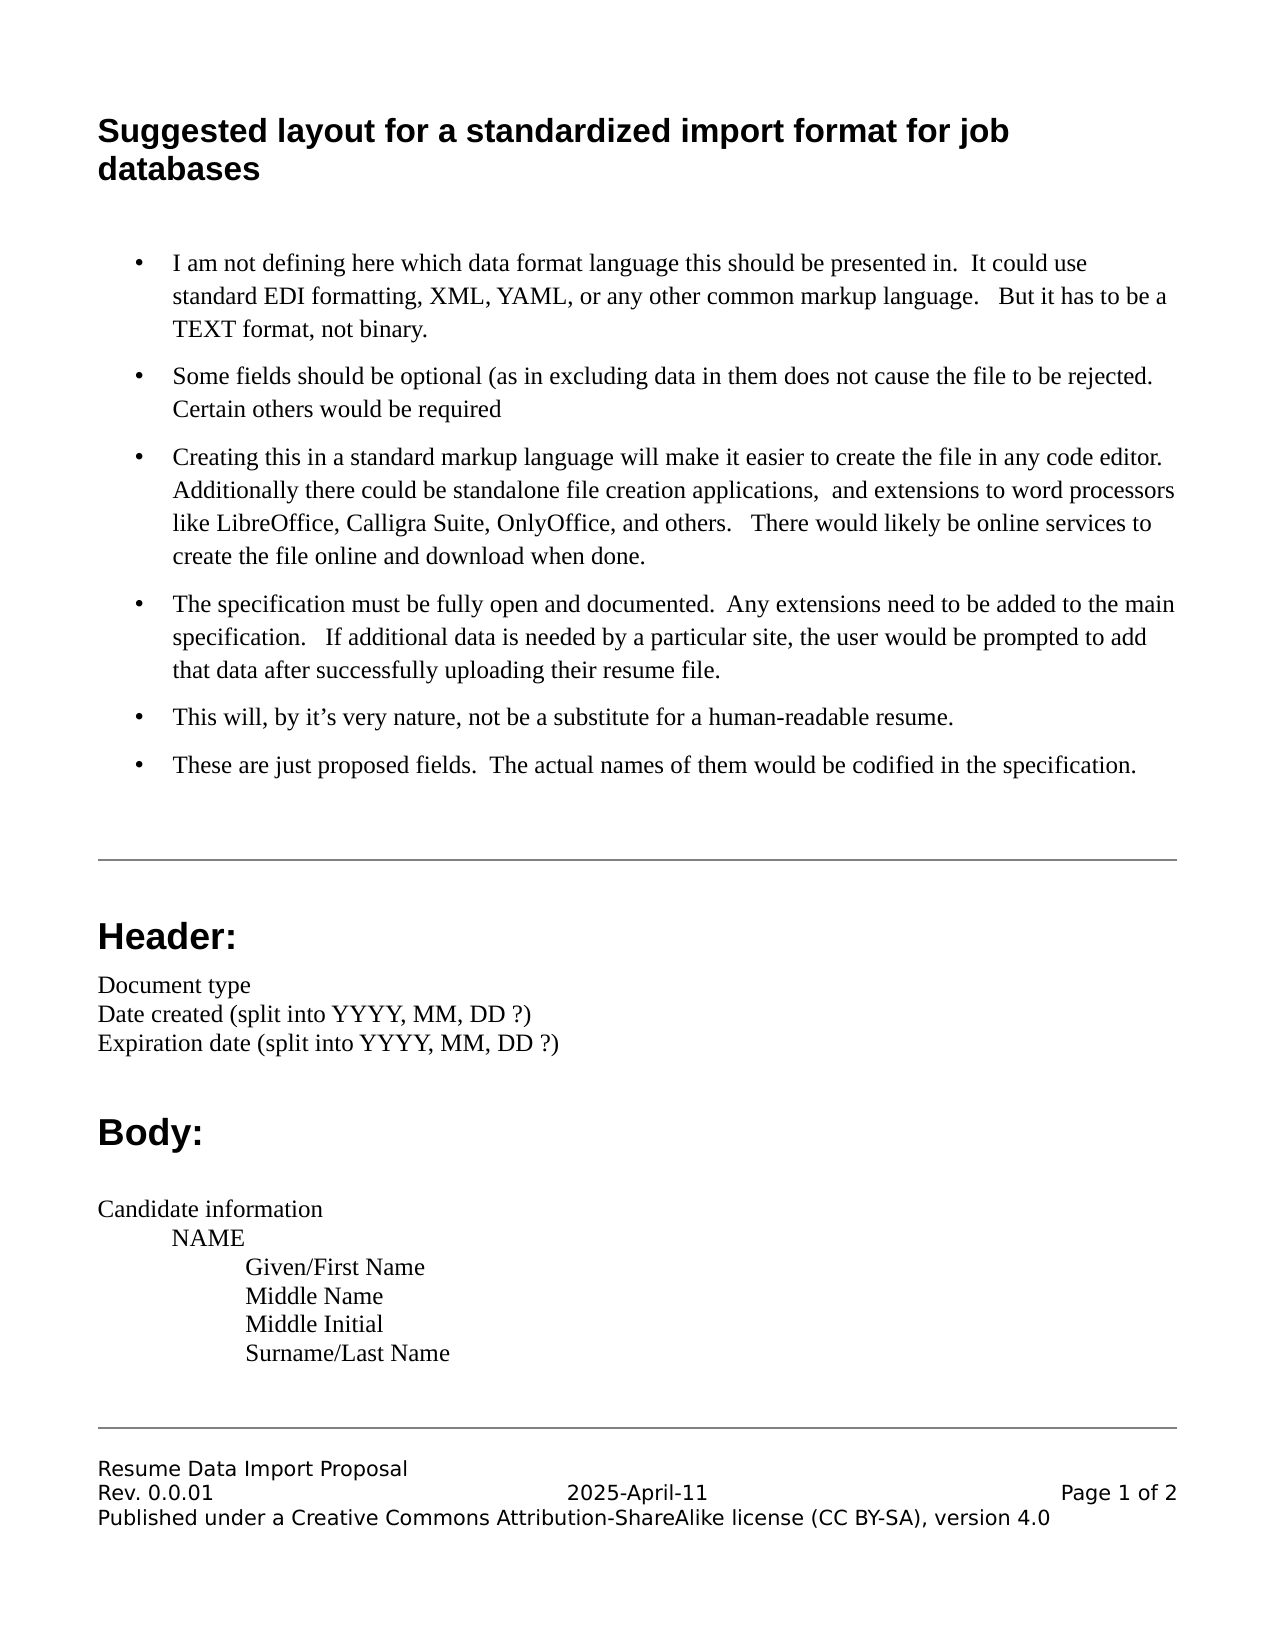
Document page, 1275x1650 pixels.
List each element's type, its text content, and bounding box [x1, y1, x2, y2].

list These are just proposed fields. The actual names of them would be codified in the specification. [135, 750, 1177, 779]
text Middle Name [97, 1281, 1177, 1309]
list Creating this in a standard markup language will make it easier to create the file in any code editor. Additionally there could be standalone file creation applications, and extensions to word processors like LibreOffice, Calligra Suite, OnlyOffice, and others. There would likely be online services to create the file online and download when done. [135, 442, 1177, 570]
text Expiration date (split into YYYY, MM, DD ?) [97, 1028, 1177, 1056]
text Date created (split into YYYY, MM, DD ?) [97, 999, 1177, 1028]
text NAME [97, 1223, 1177, 1252]
text Given/First Name [97, 1252, 1177, 1281]
text Surname/Last Name [97, 1338, 1177, 1367]
list This will, by it’s very nature, not be a substitute for a human-readable resume. [135, 702, 1177, 731]
list Some fields should be optional (as in excluding data in them does not cause the file to be rejected. Certain others would be required [135, 361, 1177, 423]
text Candidate information [97, 1194, 1177, 1223]
list I am not defining here which data format language this should be presented in. It could use standard EDI formatting, XML, YAML, or any other common markup language. But it has to be a TEXT format, not binary. [135, 248, 1177, 343]
text Middle Initial [97, 1309, 1177, 1338]
text Document type [97, 970, 1177, 999]
list The specification must be fully open and documented. Any extensions need to be added to the main specification. If additional data is needed by a particular site, the user would be prompted to add that data after successfully uploading their resume file. [135, 589, 1177, 683]
subtitle Body: [97, 1110, 1177, 1153]
subtitle Suggested layout for a standardized import format for job databases [97, 111, 1177, 188]
subtitle Header: [97, 914, 1177, 958]
